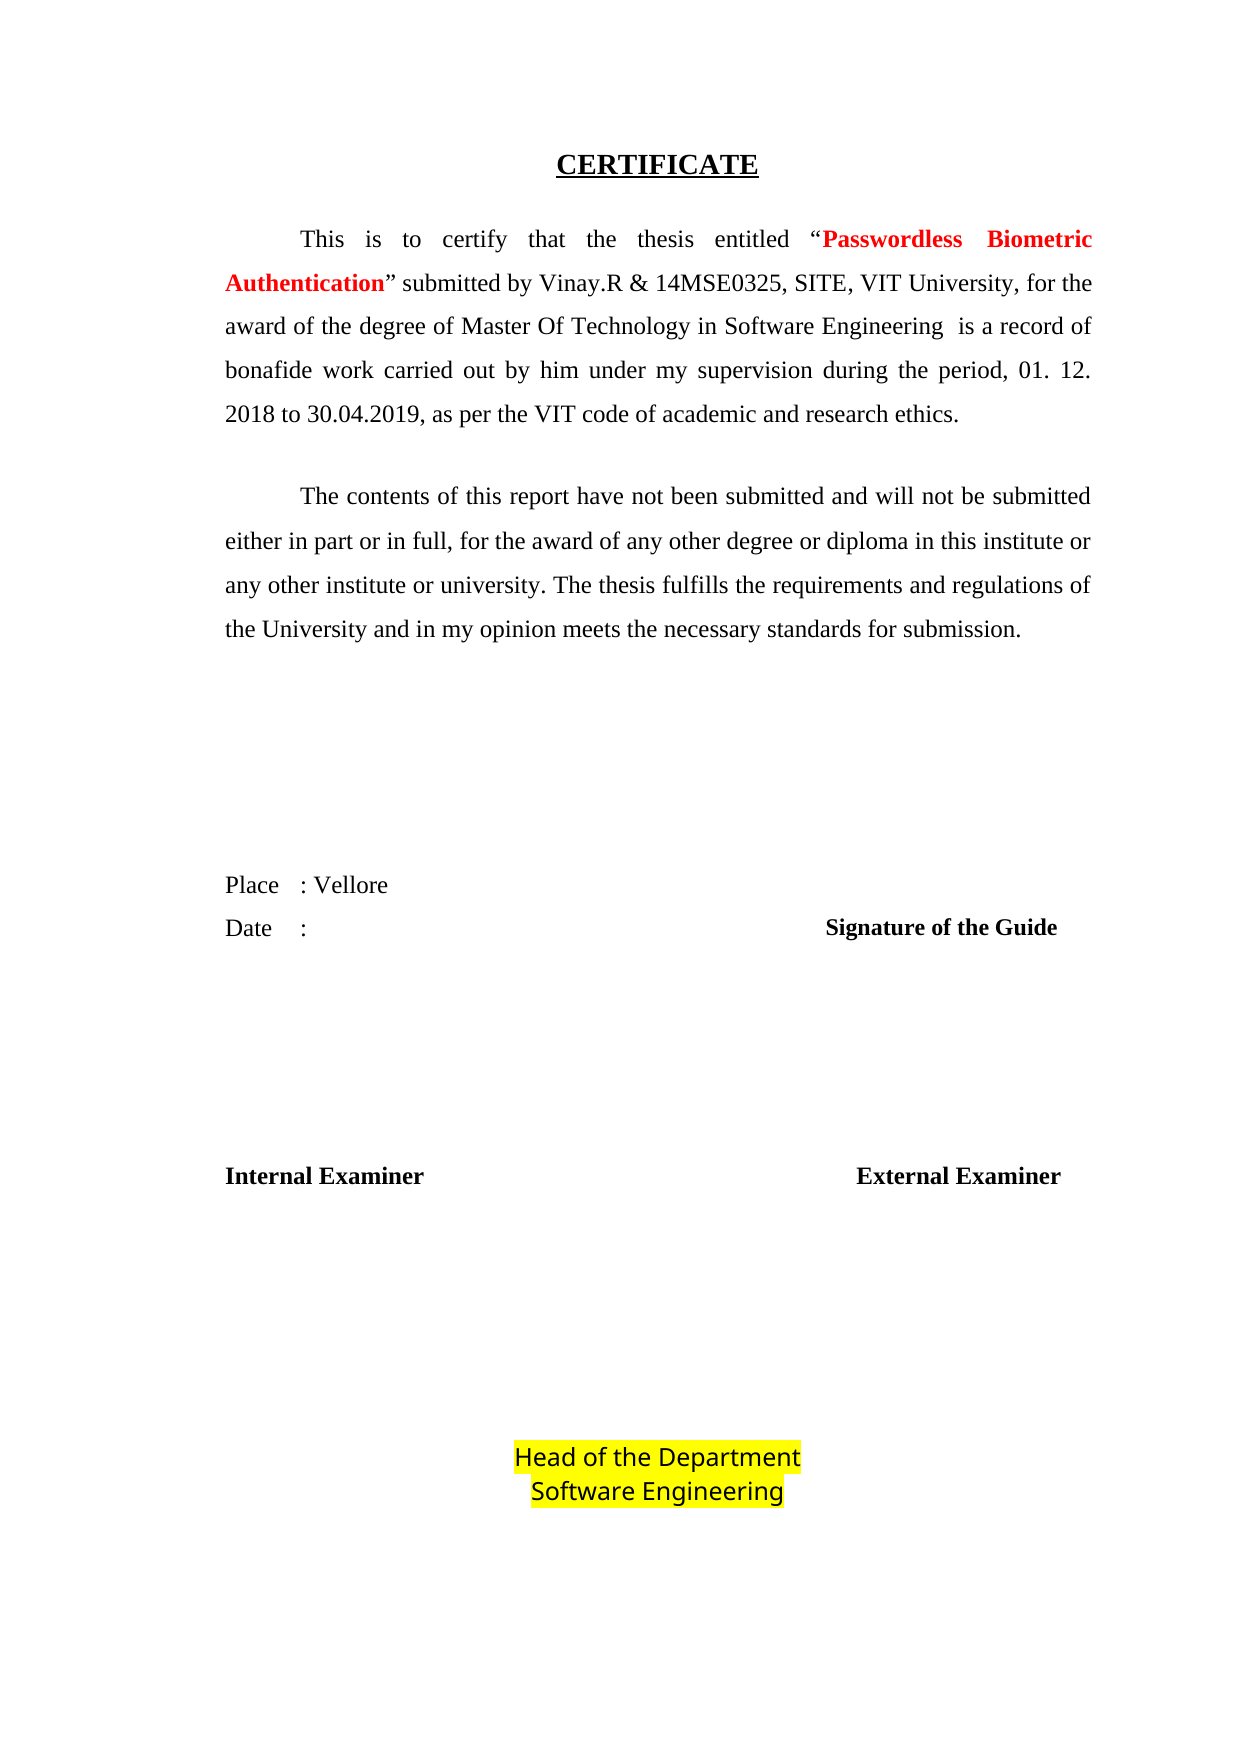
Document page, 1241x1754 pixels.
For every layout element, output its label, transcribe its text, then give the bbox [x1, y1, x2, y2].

text Internal Examiner External Examiner [225, 1161, 1092, 1190]
text Software Engineering [150, 1474, 1165, 1508]
text This is to certify that the thesis entitled “Passwordless Biometric Authentication” submitted by Vinay.R & 14MSE0325, SITE, VIT University, for the award of the degree of Master Of Technology in Software Engineering is a record of bonafide work carried out by him under my supervision during the period, 01. 12. 2018 to 30.04.2019, as per the VIT code of academic and research ethics. [225, 224, 1092, 427]
text Place [225, 871, 279, 899]
text : Vellore [300, 871, 750, 899]
text Signature of the Guide [825, 913, 1092, 941]
text CERTIFICATE [556, 147, 1092, 181]
text Head of the Department [150, 1440, 1165, 1474]
text The contents of this report have not been submitted and will not be submitted either in part or in full, for the award of any other degree or diploma in this institute or any other institute or university. The thesis fulfills the requirements and regulations of the University and in my opinion meets the necessary standards for submission. [225, 481, 1092, 643]
text Date [225, 913, 279, 942]
text : [300, 913, 750, 942]
